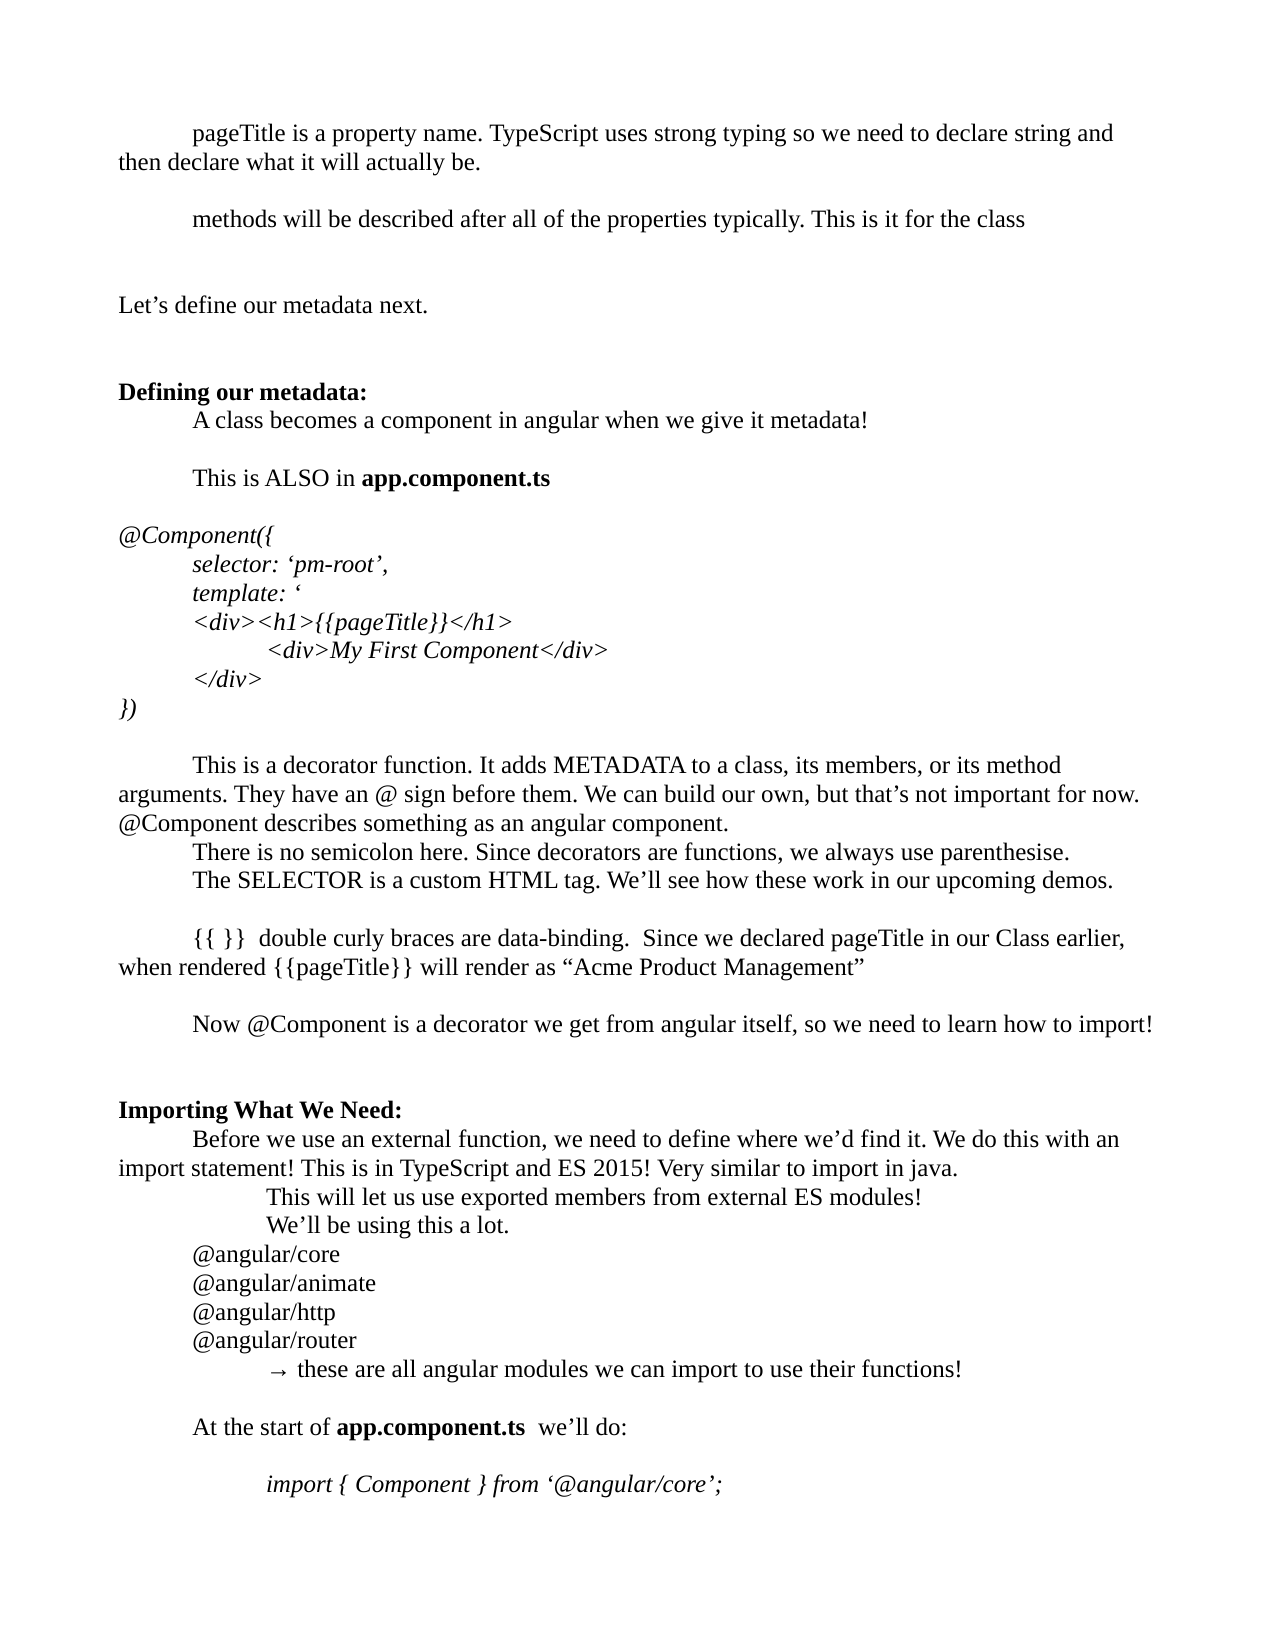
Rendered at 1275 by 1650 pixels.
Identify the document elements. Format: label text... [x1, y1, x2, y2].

text Now @Component is a decorator we get from angular itself, so we need to learn how to import! [118, 1009, 1157, 1038]
text @angular/http [118, 1297, 1157, 1326]
text Before we use an external function, we need to define where we’d find it. We do this with an import statement! This is in TypeScript and ES 2015! Very similar to import in java. [118, 1124, 1157, 1182]
text There is no semicolon here. Since decorators are functions, we always use parenthesise. [118, 837, 1157, 866]
text @Component({ [118, 521, 1157, 549]
text selector: ‘pm-root’, [118, 549, 1157, 578]
text @angular/router [118, 1326, 1157, 1354]
text import { Component } from ‘@angular/core’; [118, 1469, 1157, 1498]
text <div>My First Component</div> [118, 636, 1157, 664]
text At the start of app.component.ts we’ll do: [118, 1412, 1157, 1441]
text This will let us use exported members from external ES modules! [118, 1182, 1157, 1211]
text @angular/animate [118, 1268, 1157, 1297]
text }) [118, 693, 1157, 722]
text </div> [118, 664, 1157, 693]
text Defining our metadata: [118, 377, 1157, 406]
text template: ‘ [118, 578, 1157, 607]
text {{ }} double curly braces are data-binding. Since we declared pageTitle in our Class earlier, when rendered {{pageTitle}} will render as “Acme Product Management” [118, 923, 1157, 981]
text A class becomes a component in angular when we give it metadata! [118, 406, 1157, 434]
text We’ll be using this a lot. [118, 1211, 1157, 1239]
text The SELECTOR is a custom HTML tag. We’ll see how these work in our upcoming demos. [118, 866, 1157, 894]
text Let’s define our metadata next. [118, 291, 1157, 319]
text Importing What We Need: [118, 1096, 1157, 1124]
text pageTitle is a property name. TypeScript uses strong typing so we need to declare string and then declare what it will actually be. [118, 118, 1157, 176]
text <div><h1>{{pageTitle}}</h1> [118, 607, 1157, 636]
text → these are all angular modules we can import to use their functions! [118, 1354, 1157, 1383]
text This is a decorator function. It adds METADATA to a class, its members, or its method arguments. They have an @ sign before them. We can build our own, but that’s not important for now. @Component describes something as an angular component. [118, 751, 1157, 837]
text This is ALSO in app.component.ts [118, 463, 1157, 492]
text @angular/core [118, 1239, 1157, 1268]
text methods will be described after all of the properties typically. This is it for the class [118, 204, 1157, 233]
